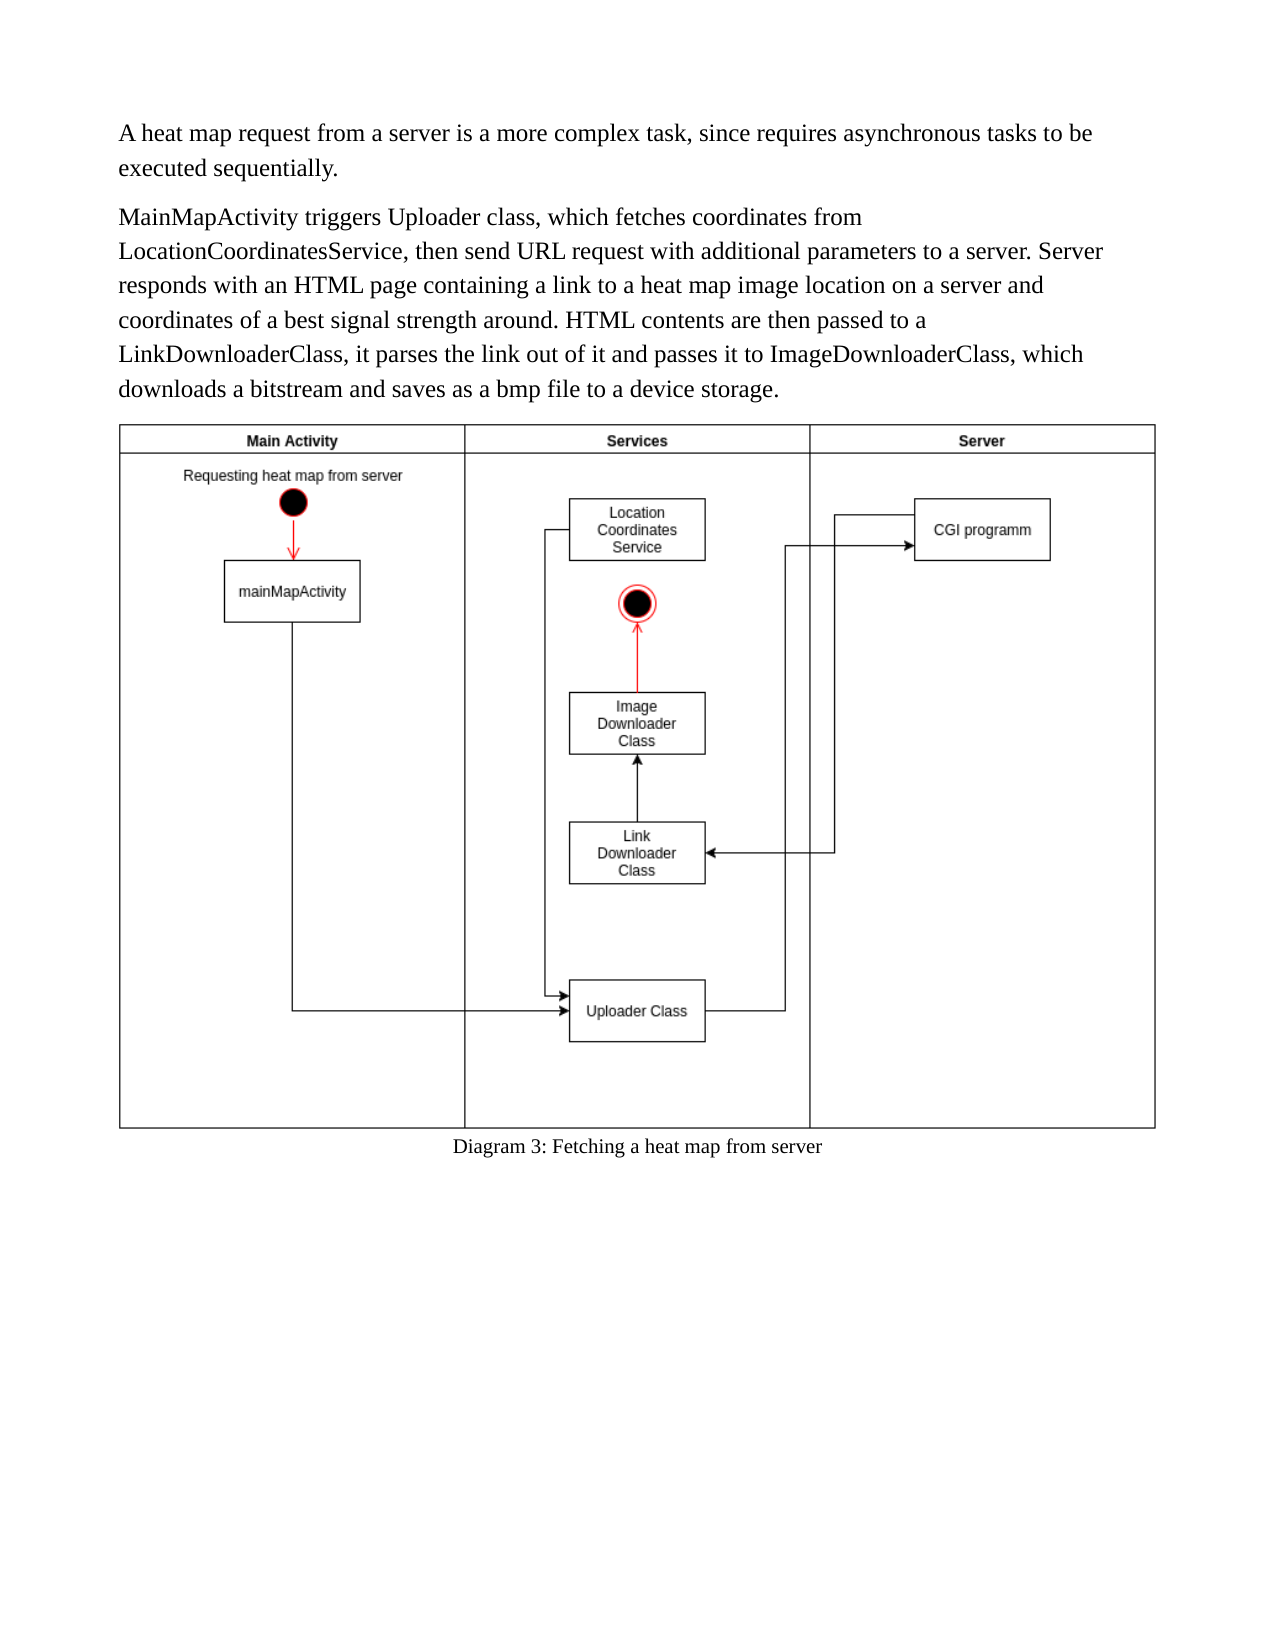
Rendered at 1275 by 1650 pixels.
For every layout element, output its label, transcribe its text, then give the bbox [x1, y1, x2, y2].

text Diagram 3: Fetching a heat map from server [118, 1130, 1157, 1158]
text A heat map request from a server is a more complex task, since requires asynchronous tasks to be executed sequentially. [118, 118, 1157, 181]
text MainMapActivity triggers Uploader class, which fetches coordinates from LocationCoordinatesService, then send URL request with additional parameters to a server. Server responds with an HTML page containing a link to a heat map image location on a server and coordinates of a best signal strength around. HTML contents are then passed to a LinkDownloaderClass, it parses the link out of it and passes it to ImageDownloaderClass, which downloads a bitstream and saves as a bmp file to a device storage. [118, 202, 1157, 403]
